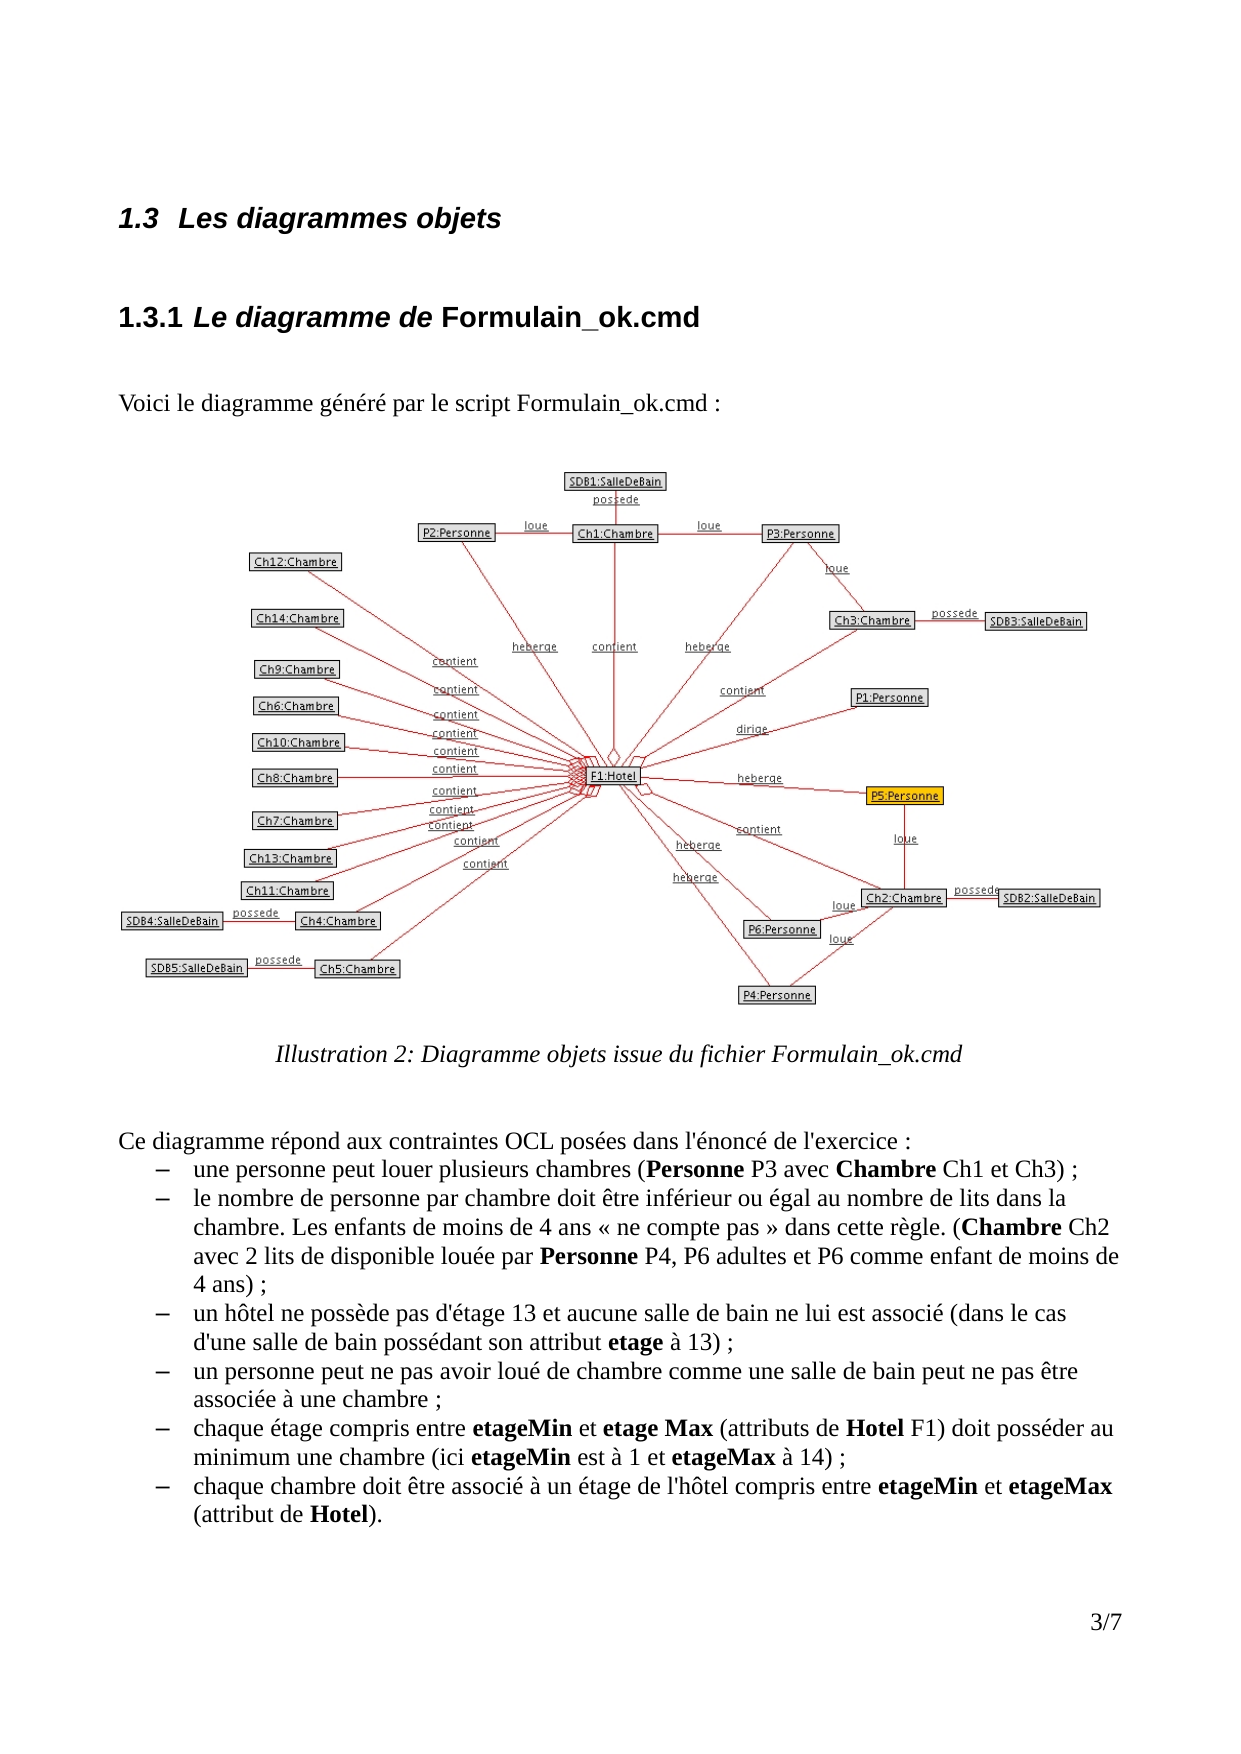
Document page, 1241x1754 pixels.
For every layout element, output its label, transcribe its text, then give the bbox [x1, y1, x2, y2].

subtitle Les diagrammes objets [118, 201, 1122, 234]
list chaque chambre doit être associé à un étage de l'hôtel compris entre etageMin et etageMax (attribut de Hotel). [156, 1471, 1122, 1528]
list un personne peut ne pas avoir loué de chambre comme une salle de bain peut ne pas être associée à une chambre ; [156, 1356, 1122, 1413]
text Ce diagramme répond aux contraintes OCL posées dans l'énoncé de l'exercice : [118, 1126, 1122, 1154]
picture [118, 470, 1123, 1040]
list une personne peut louer plusieurs chambres (Personne P3 avec Chambre Ch1 et Ch3) ; [156, 1154, 1122, 1183]
text Illustration 2: Diagramme objets issue du fichier Formulain_ok.cmd [118, 1040, 1122, 1068]
list chaque étage compris entre etageMin et etage Max (attributs de Hotel F1) doit posséder au minimum une chambre (ici etageMin est à 1 et etageMax à 14) ; [156, 1413, 1122, 1471]
list un hôtel ne possède pas d'étage 13 et aucune salle de bain ne lui est associé (dans le cas d'une salle de bain possédant son attribut etage à 13) ; [156, 1298, 1122, 1356]
text Voici le diagramme généré par le script Formulain_ok.cmd : [118, 388, 1122, 416]
subtitle Le diagramme de Formulain_ok.cmd [118, 300, 1122, 334]
list le nombre de personne par chambre doit être inférieur ou égal au nombre de lits dans la chambre. Les enfants de moins de 4 ans « ne compte pas » dans cette règle. (Chambre Ch2 avec 2 lits de disponible louée par Personne P4, P6 adultes et P6 comme enfant de moins de 4 ans) ; [156, 1183, 1122, 1298]
